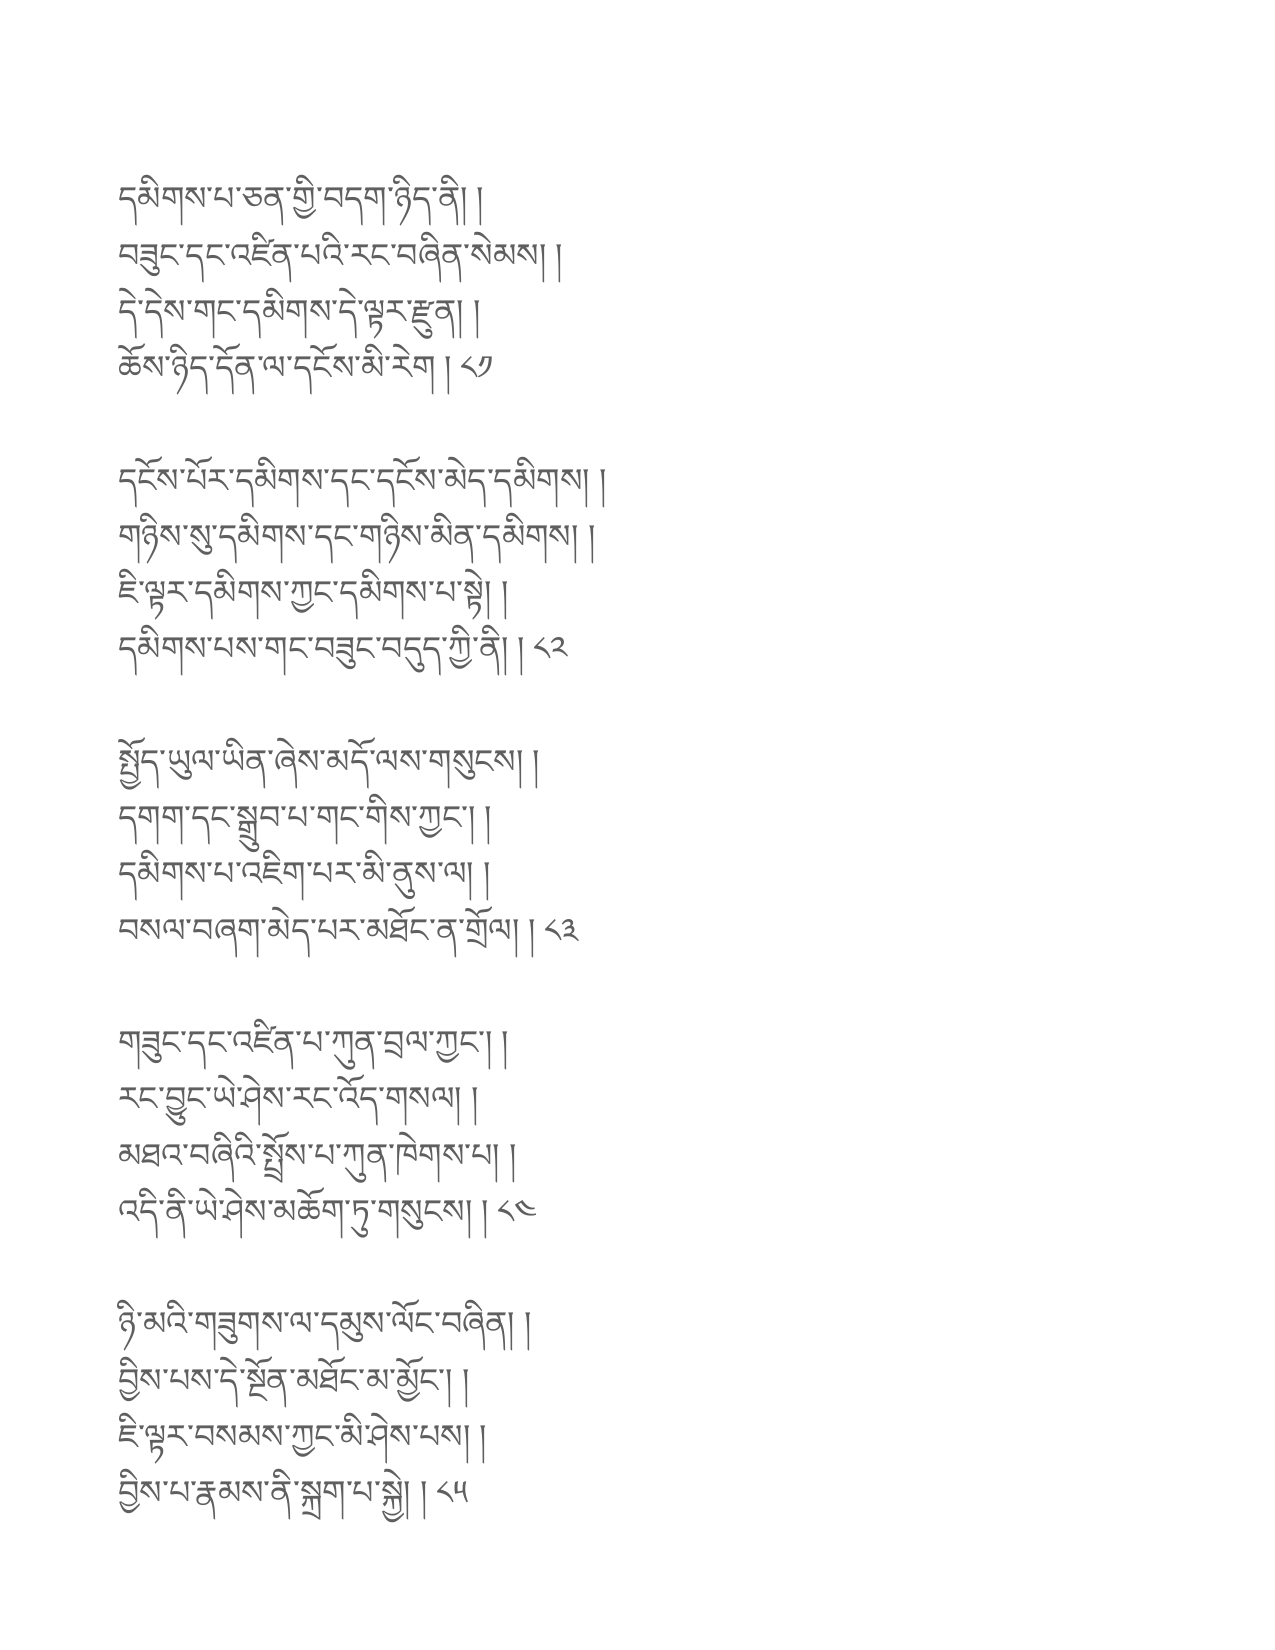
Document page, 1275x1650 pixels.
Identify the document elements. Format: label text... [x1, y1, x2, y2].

text བསལ་བཞག་མེད་པར་མཐོང་ན་གྲོལ། ། ༨༣ [118, 906, 1157, 956]
text དམིགས་པས་གང་བཟུང་བདུད་ཀྱི་ནི། ། ༨༢ [118, 624, 1157, 674]
text ཆོས་ཉིད་དོན་ལ་དངོས་མི་རེག ། ༨༡ [118, 343, 1157, 393]
text སྤྱོད་ཡུལ་ཡིན་ཞེས་མདོ་ལས་གསུངས། ། [118, 737, 1157, 787]
text ཇི་ལྟར་དམིགས་ཀྱང་དམིགས་པ་སྟེ། ། [118, 568, 1157, 618]
text གཉིས་སུ་དམིགས་དང་གཉིས་མིན་དམིགས། ། [118, 512, 1157, 562]
text ཇི་ལྟར་བསམས་ཀྱང་མི་ཤེས་པས། ། [118, 1412, 1157, 1462]
text དམིགས་པ་ཅན་གྱི་བདག་ཉིད་ནི། ། [118, 174, 1157, 224]
text ཉི་མའི་གཟུགས་ལ་དམུས་ལོང་བཞིན། ། [118, 1299, 1157, 1349]
text དམིགས་པ་འཇིག་པར་མི་ནུས་ལ། ། [118, 849, 1157, 899]
text མཐའ་བཞིའི་སྤྲོས་པ་ཀུན་ཁེགས་པ། ། [118, 1131, 1157, 1181]
text བཟུང་དང་འཛིན་པའི་རང་བཞིན་སེམས། ། [118, 231, 1157, 281]
text བྱིས་པ་རྣམས་ནི་སྐྲག་པ་སྐྱེ། ། ༨༥ [118, 1468, 1157, 1518]
text བྱིས་པས་དེ་སྔོན་མཐོང་མ་མྱོང༌། ། [118, 1356, 1157, 1406]
text དགག་དང་སྒྲུབ་པ་གང་གིས་ཀྱང༌། ། [118, 793, 1157, 843]
text དངོས་པོར་དམིགས་དང་དངོས་མེད་དམིགས། ། [118, 456, 1157, 506]
text དེ་དེས་གང་དམིགས་དེ་ལྟར་རྫུན། ། [118, 287, 1157, 337]
text འདི་ནི་ཡེ་ཤེས་མཆོག་ཏུ་གསུངས། ། ༨༤ [118, 1187, 1157, 1237]
text གཟུང་དང་འཛིན་པ་ཀུན་བྲལ་ཀྱང༌། ། [118, 1018, 1157, 1068]
text རང་བྱུང་ཡེ་ཤེས་རང་འོད་གསལ། ། [118, 1074, 1157, 1124]
